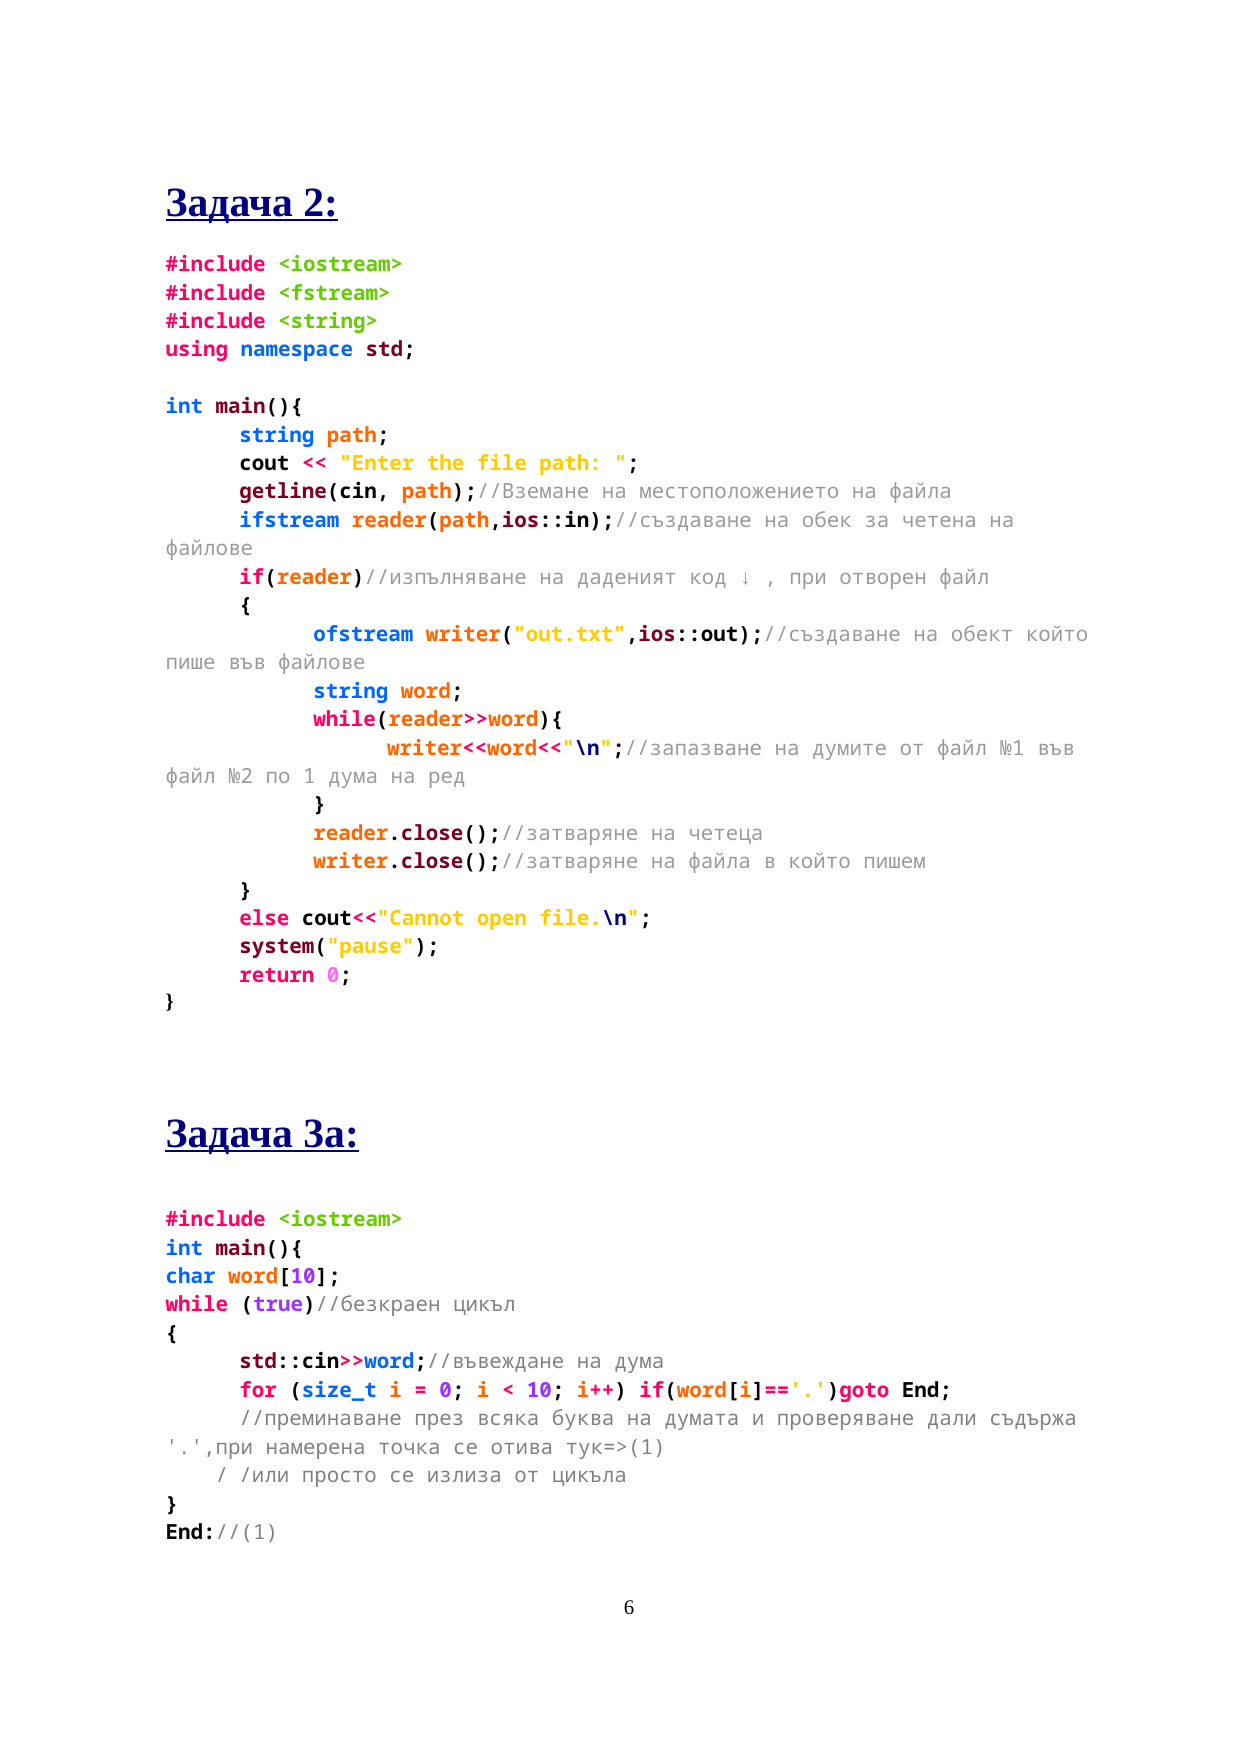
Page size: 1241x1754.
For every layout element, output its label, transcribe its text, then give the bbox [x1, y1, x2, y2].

text string word; [165, 676, 1093, 704]
text } [165, 1489, 1093, 1517]
text End://(1) [165, 1517, 1093, 1546]
text #include <fstream> [165, 278, 1093, 306]
text for (size_t i = 0; i < 10; i++) if(word[i]=='.')goto End; [165, 1375, 1093, 1403]
text cout << "Enter the file path: "; [165, 448, 1093, 477]
text Задача 2: [165, 177, 1093, 225]
text { [165, 1318, 1093, 1346]
text while(reader>>word){ [165, 704, 1093, 733]
text string path; [165, 420, 1093, 448]
text } [165, 988, 1093, 1013]
text while (true)//безкраен цикъл [165, 1289, 1093, 1318]
text } [165, 875, 1093, 903]
text int main(){ [165, 391, 1093, 420]
text #include <iostream> [165, 249, 1093, 278]
text #include <string> [165, 306, 1093, 334]
text getline(cin, path);//Вземане на местоположението на файла [165, 477, 1093, 505]
text ifstream reader(path,ios::in);//създаване на обек за четена на файлове [165, 505, 1093, 562]
text using namespace std; [165, 334, 1093, 363]
text } [165, 789, 1093, 818]
text { [165, 590, 1093, 619]
text ofstream writer("out.txt",ios::out);//създаване на обект който пише във файлове [165, 619, 1093, 676]
text Задача 3a: [165, 1108, 1093, 1156]
text system("pause"); [165, 932, 1093, 960]
text return 0; [165, 960, 1093, 988]
text reader.close();//затваряне на четеца [165, 818, 1093, 846]
text else cout<<"Cannot open file.\n"; [165, 903, 1093, 932]
text #include <iostream> [165, 1204, 1093, 1233]
text if(reader)//изпълняване на даденият код ↓ , при отворен файл [165, 562, 1093, 590]
text / /или просто се излиза от цикъла [165, 1460, 1093, 1489]
text int main(){ [165, 1233, 1093, 1261]
text writer<<word<<"\n";//запазване на думите от файл №1 във файл №2 по 1 дума на ред [165, 733, 1093, 789]
text writer.close();//затваряне на файла в който пишем [165, 846, 1093, 875]
text char word[10]; [165, 1261, 1093, 1289]
text std::cin>>word;//въвеждане на дума [165, 1346, 1093, 1375]
text //преминаване през всяка буква на думата и проверяване дали съдържа '.',при намерена точка се отива тук=>(1) [165, 1403, 1093, 1460]
